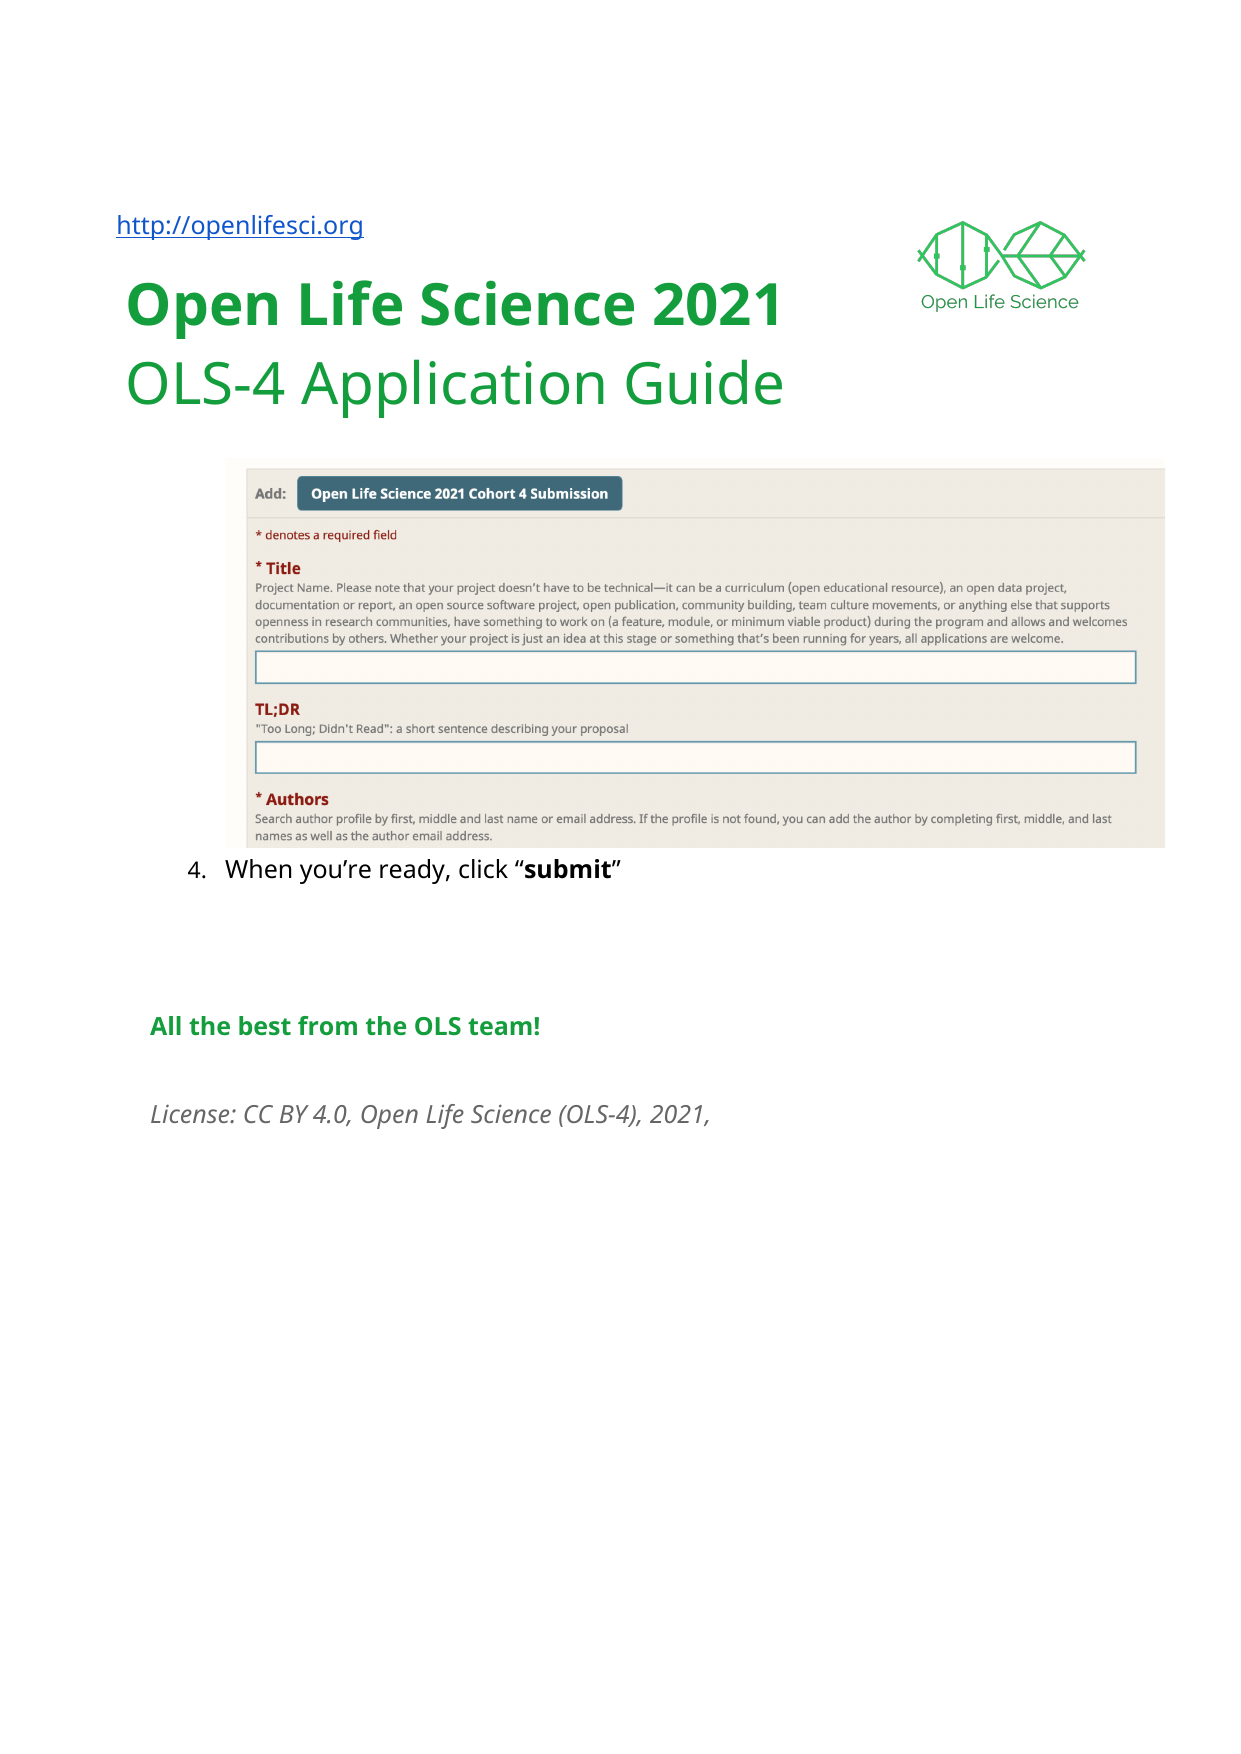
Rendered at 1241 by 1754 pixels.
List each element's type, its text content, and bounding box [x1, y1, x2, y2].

list [187, 458, 225, 848]
subtitle License: CC BY 4.0, Open Life Science (OLS-4), 2021, [150, 1097, 1090, 1131]
list When you’re ready, click “submit” [187, 852, 1090, 886]
subtitle All the best from the OLS team! [150, 1009, 1090, 1043]
